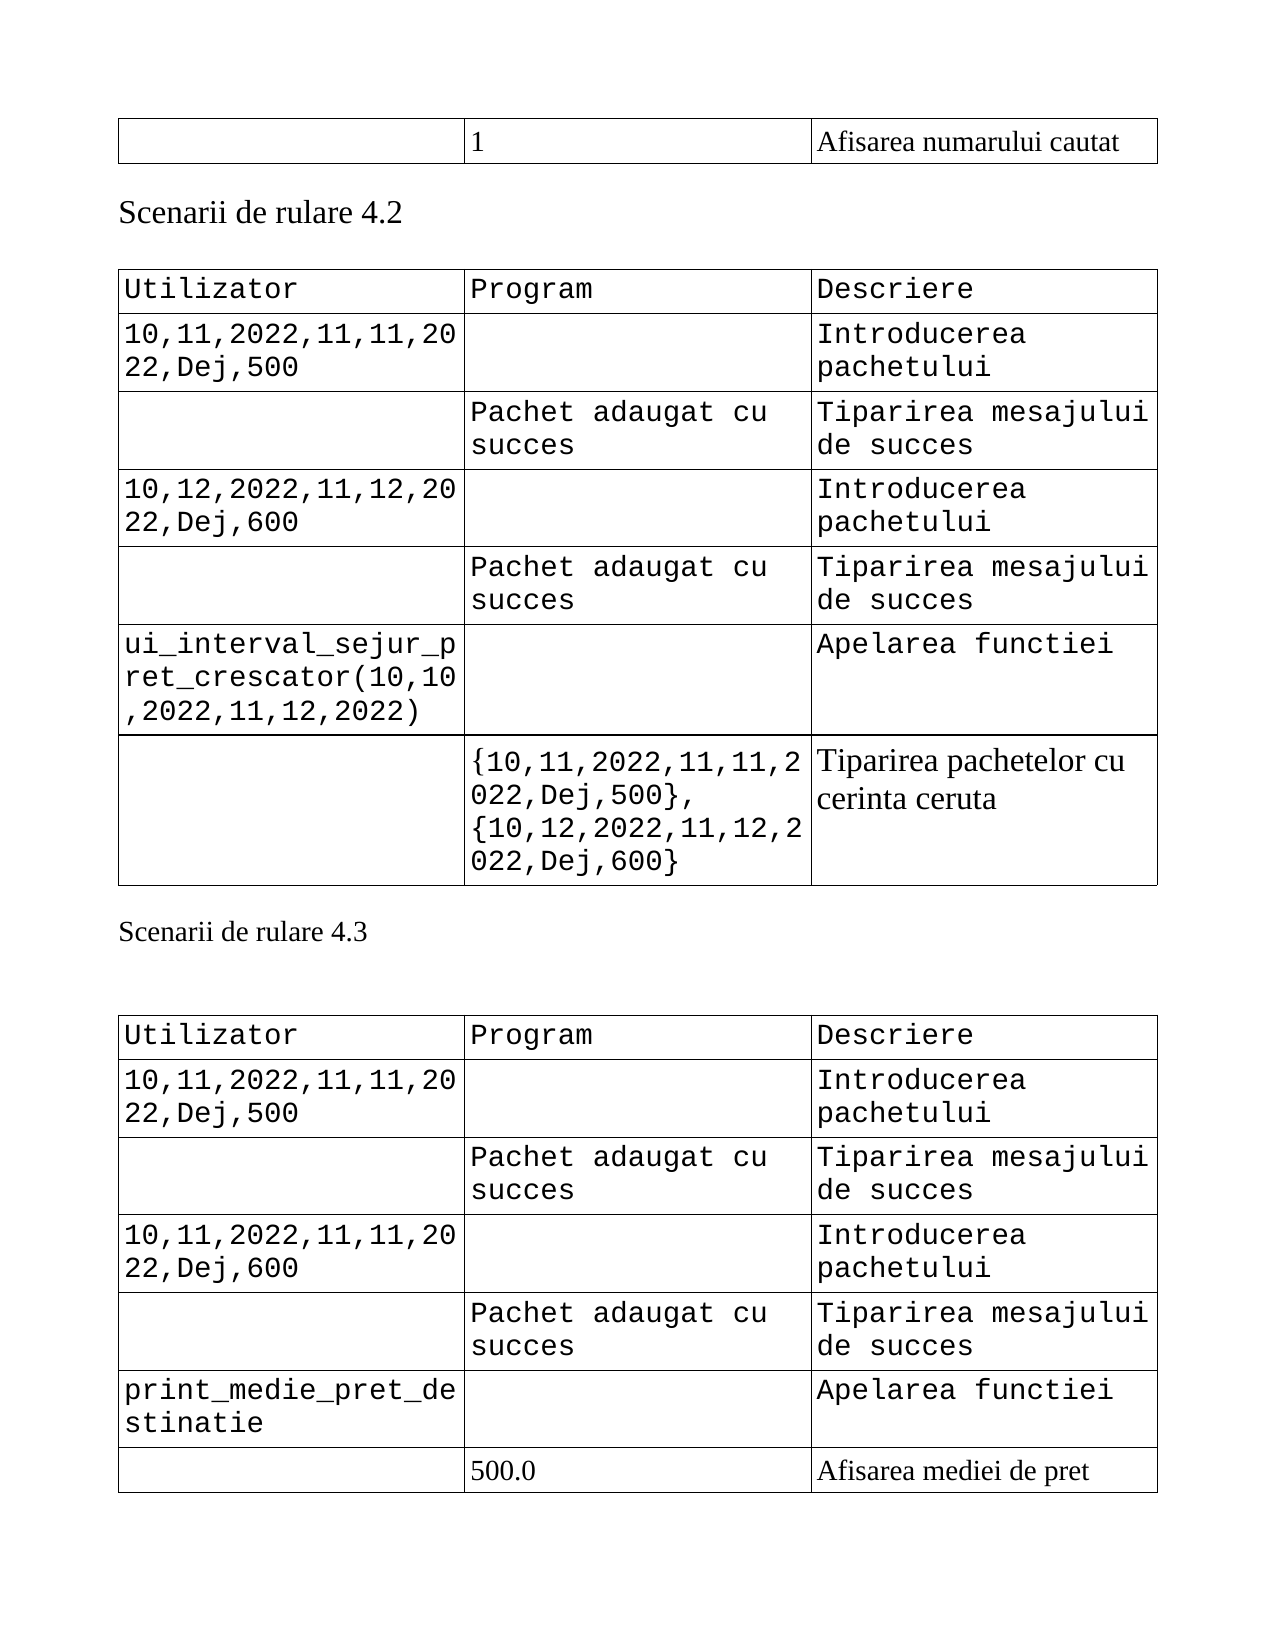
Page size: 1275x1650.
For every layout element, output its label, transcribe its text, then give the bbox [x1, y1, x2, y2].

table_cell [465, 1060, 811, 1137]
table_header Descriere [812, 270, 1157, 313]
table_cell Introducerea pachetului [812, 1060, 1157, 1137]
table_cell 10,11,2022,11,11,2022,Dej,600 [119, 1215, 464, 1292]
table_header Tiparirea pachetelor cu cerinta ceruta [812, 736, 1157, 885]
table_cell Introducerea pachetului [812, 470, 1157, 546]
table_cell [119, 392, 464, 468]
table_cell 1 [465, 119, 811, 163]
table_cell Pachet adaugat cu succes [465, 1293, 811, 1369]
table_header 500.0 [465, 1448, 811, 1492]
table_cell Tiparirea mesajului de succes [812, 1293, 1157, 1369]
table_cell 10,11,2022,11,11,2022,Dej,500 [119, 1060, 464, 1137]
table_cell [465, 625, 811, 734]
table_cell Pachet adaugat cu succes [465, 1138, 811, 1214]
table_cell [119, 1293, 464, 1369]
table_cell [119, 119, 464, 163]
table_cell [465, 314, 811, 391]
table_cell Pachet adaugat cu succes [465, 547, 811, 624]
table_header Program [465, 1016, 811, 1059]
table_cell 10,11,2022,11,11,2022,Dej,500 [119, 314, 464, 391]
table_cell Introducerea pachetului [812, 314, 1157, 391]
table_header Afisarea mediei de pret [812, 1448, 1157, 1492]
table_cell ui_interval_sejur_pret_crescator(10,10,2022,11,12,2022) [119, 625, 464, 734]
text Scenarii de rulare 4.2 [118, 192, 1157, 230]
table_cell [119, 1138, 464, 1214]
table_header Utilizator [119, 270, 464, 313]
table_header [119, 1448, 464, 1492]
table_cell Tiparirea mesajului de succes [812, 392, 1157, 468]
table_header Descriere [812, 1016, 1157, 1059]
table_cell Apelarea functiei [812, 625, 1157, 734]
table_cell Tiparirea mesajului de succes [812, 1138, 1157, 1214]
table_cell print_medie_pret_destinatie [119, 1371, 464, 1447]
table_cell [465, 1371, 811, 1447]
table_cell [465, 470, 811, 546]
table_cell [465, 1215, 811, 1292]
table_cell 10,12,2022,11,12,2022,Dej,600 [119, 470, 464, 546]
table_cell Afisarea numarului cautat [812, 119, 1157, 163]
table_header Utilizator [119, 1016, 464, 1059]
table_cell Apelarea functiei [812, 1371, 1157, 1447]
table_cell Tiparirea mesajului de succes [812, 547, 1157, 624]
table_header Program [465, 270, 811, 313]
text Scenarii de rulare 4.3 [118, 914, 1157, 947]
table_cell Pachet adaugat cu succes [465, 392, 811, 468]
table_header [119, 736, 464, 885]
table_cell Introducerea pachetului [812, 1215, 1157, 1292]
table_header {10,11,2022,11,11,2022,Dej,500},{10,12,2022,11,12,2022,Dej,600} [465, 736, 811, 885]
table_cell [119, 547, 464, 624]
